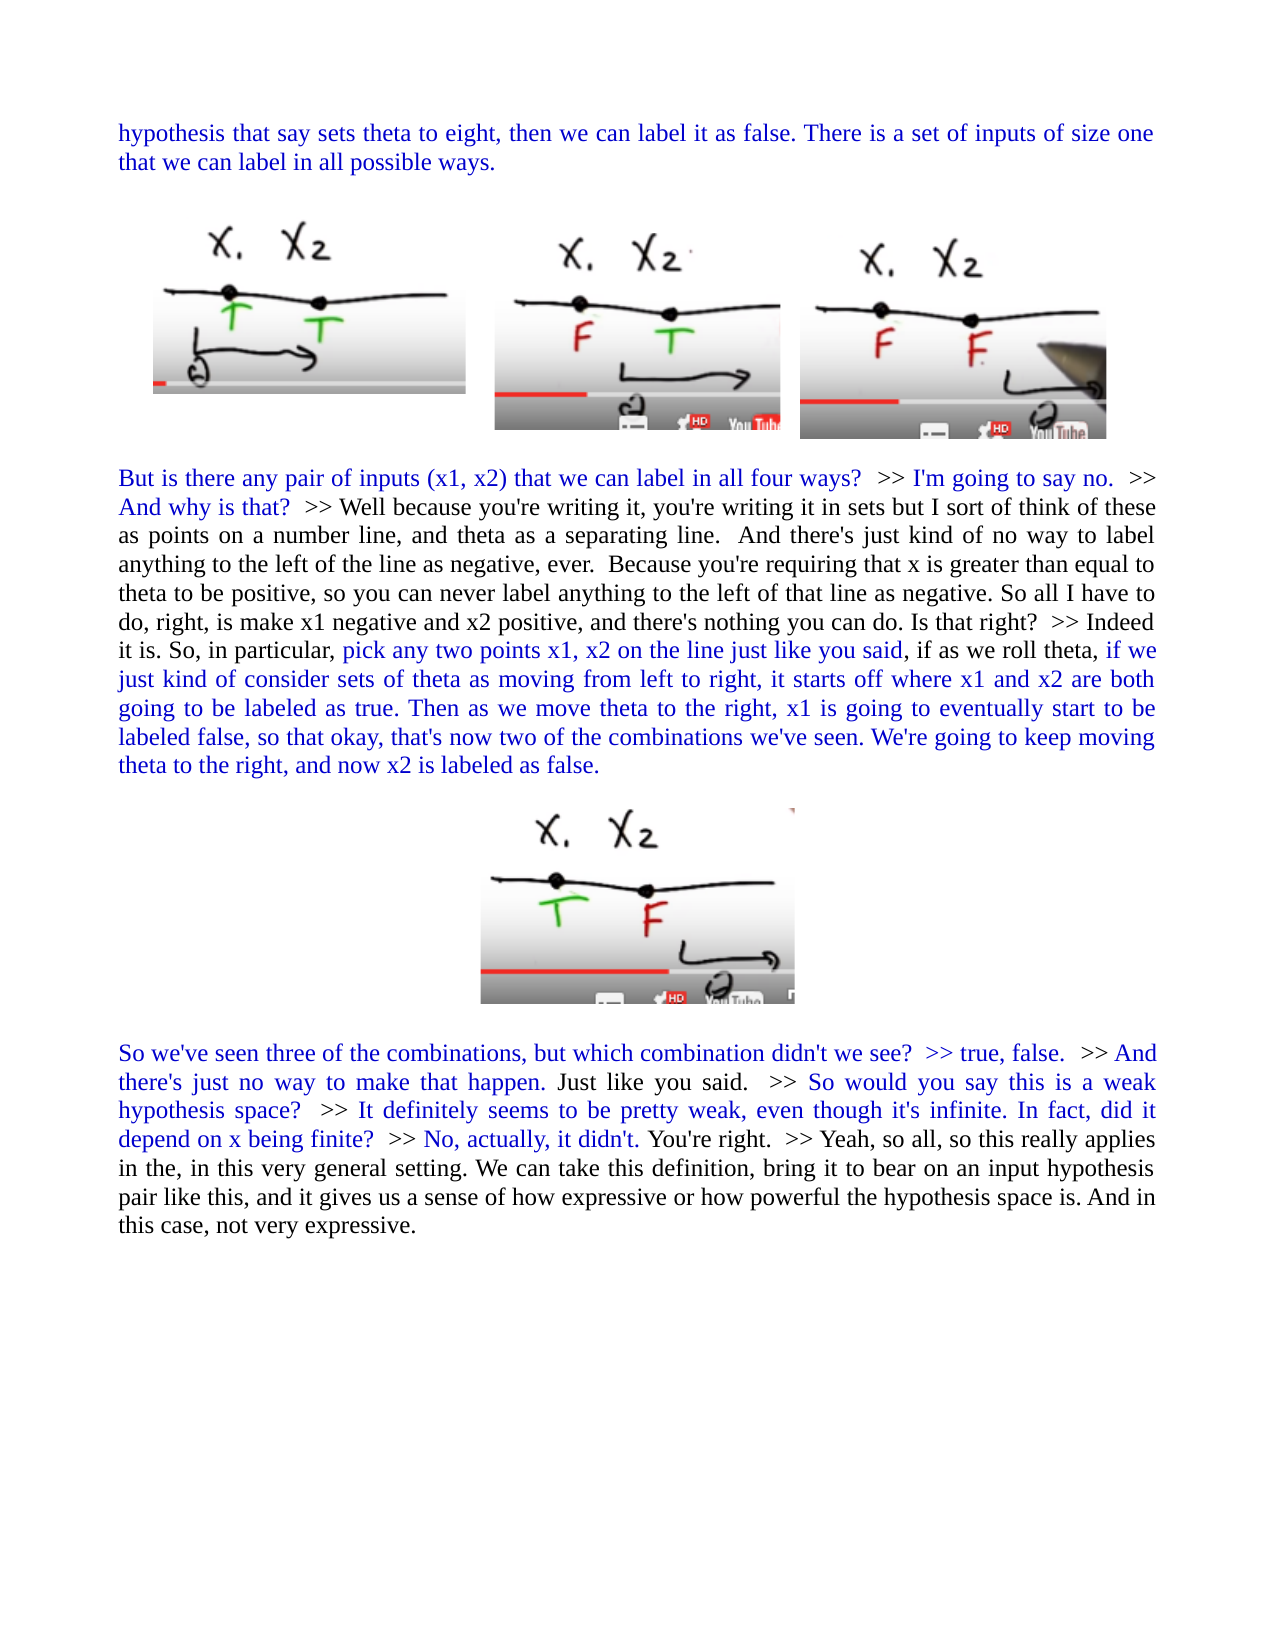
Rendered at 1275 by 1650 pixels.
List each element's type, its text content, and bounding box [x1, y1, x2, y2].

picture [480, 808, 795, 1004]
picture [153, 217, 466, 394]
text hypothesis that say sets theta to eight, then we can label it as false. There is a set of inputs of size one that we can label in all possible ways. [118, 118, 1157, 176]
text So we've seen three of the combinations, but which combination didn't we see? >> true, false. >> And there's just no way to make that happen. Just like you said. >> So would you say this is a weak hypothesis space? >> It definitely seems to be pretty weak, even though it's infinite. In fact, did it depend on x being finite? >> No, actually, it didn't. You're right. >> Yeah, so all, so this really applies in the, in this very general setting. We can take this definition, bring it to bear on an input hypothesis pair like this, and it gives us a sense of how expressive or how powerful the hypothesis space is. And in this case, not very expressive. [118, 1038, 1157, 1239]
text But is there any pair of inputs (x1, x2) that we can label in all four ways? >> I'm going to say no. >> And why is that? >> Well because you're writing it, you're writing it in sets but I sort of think of these as points on a number line, and theta as a separating line. And there's just kind of no way to label anything to the left of the line as negative, ever. Because you're requiring that x is greater than equal to theta to be positive, so you can never label anything to the left of that line as negative. So all I have to do, right, is make x1 negative and x2 positive, and there's nothing you can do. Is that right? >> Indeed it is. So, in particular, pick any two points x1, x2 on the line just like you said, if as we roll theta, if we just kind of consider sets of theta as moving from left to right, it starts off where x1 and x2 are both going to be labeled as true. Then as we move theta to the right, x1 is going to eventually start to be labeled false, so that okay, that's now two of the combinations we've seen. We're going to keep moving theta to the right, and now x2 is labeled as false. [118, 463, 1157, 779]
picture [800, 235, 1107, 439]
picture [494, 233, 781, 430]
